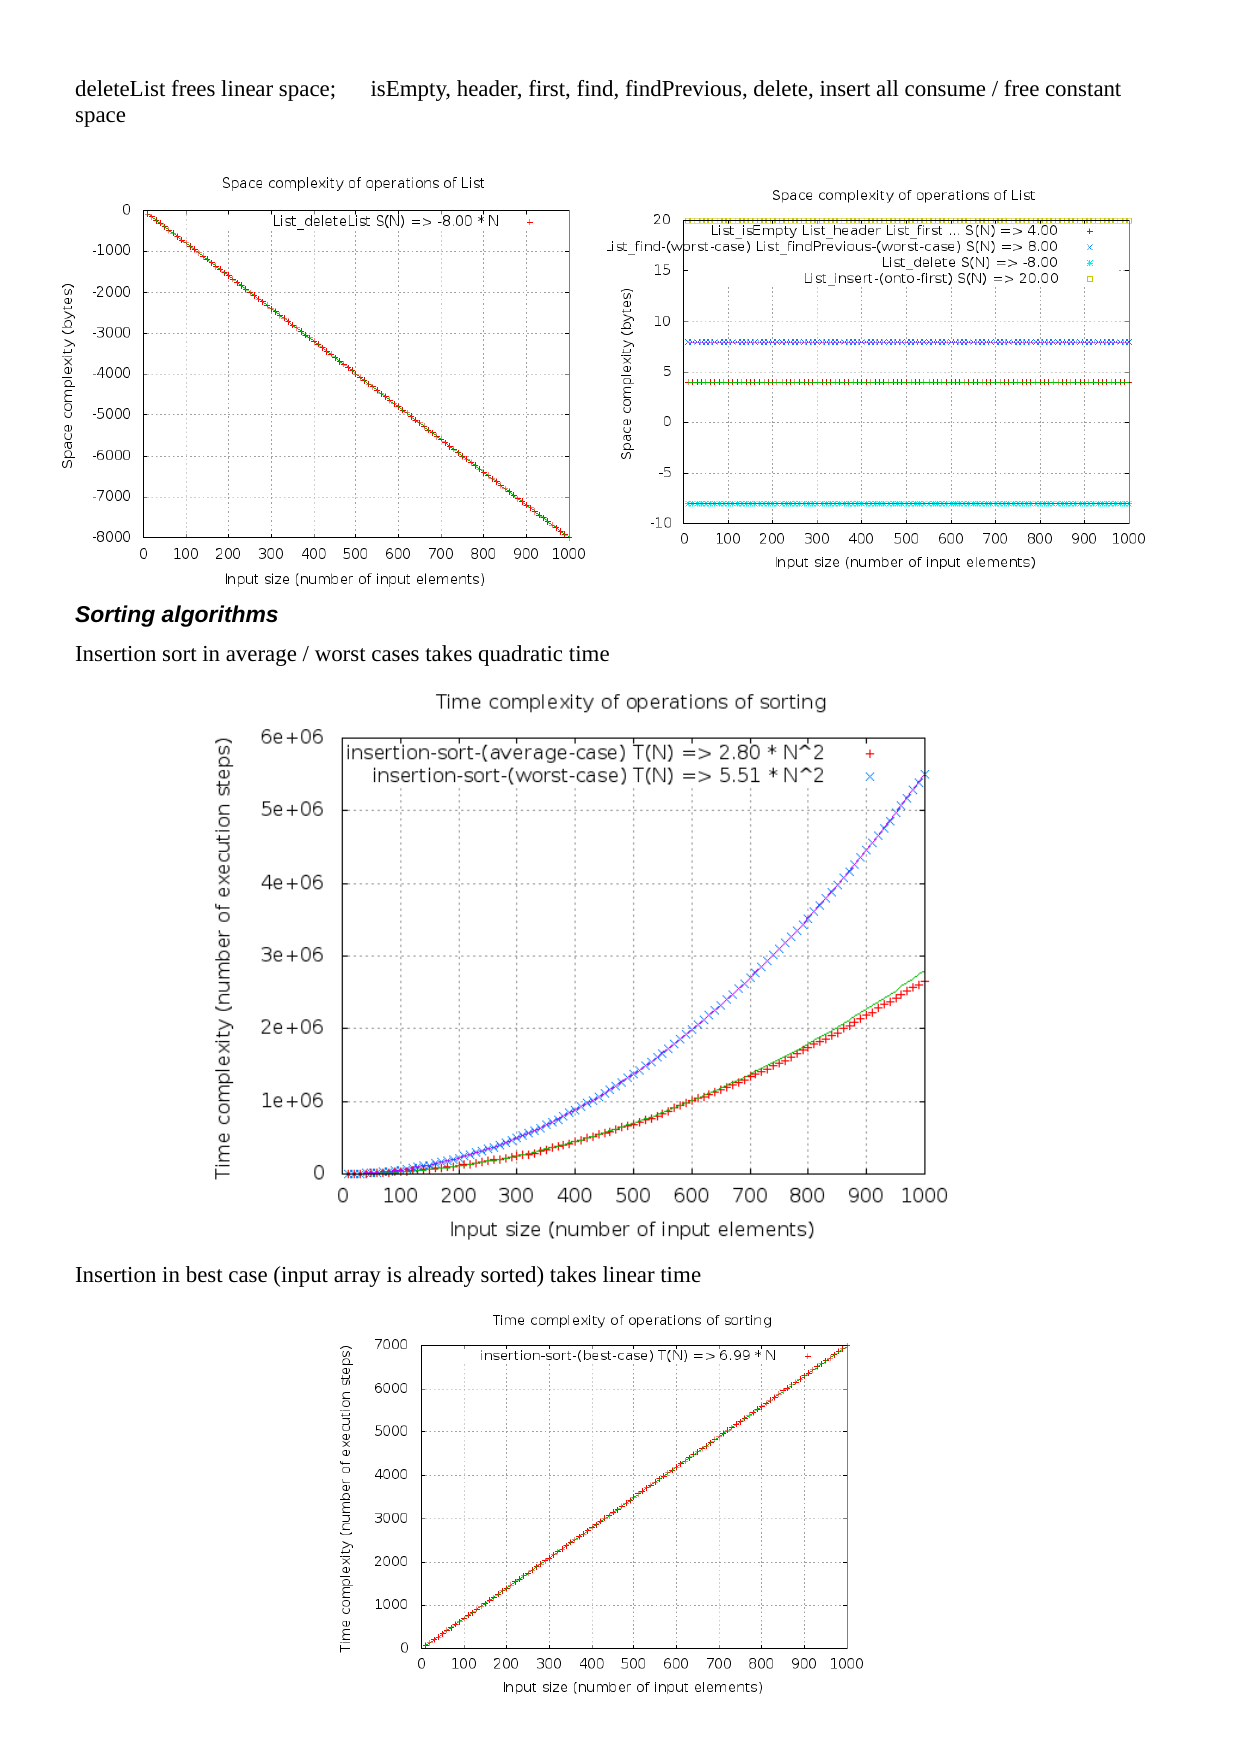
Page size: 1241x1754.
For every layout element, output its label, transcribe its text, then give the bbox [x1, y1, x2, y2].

text Insertion in best case (input array is already sorted) takes linear time [75, 1262, 1165, 1288]
picture [195, 669, 959, 1247]
subtitle Sorting algorithms [75, 601, 1165, 627]
picture [325, 1297, 871, 1699]
text Insertion sort in average / worst cases takes quadratic time [75, 640, 1165, 666]
picture [47, 158, 593, 592]
picture [607, 173, 1153, 574]
text deleteList frees linear space; isEmpty, header, first, find, findPrevious, delete, insert all consume / free constant space [75, 75, 1165, 128]
